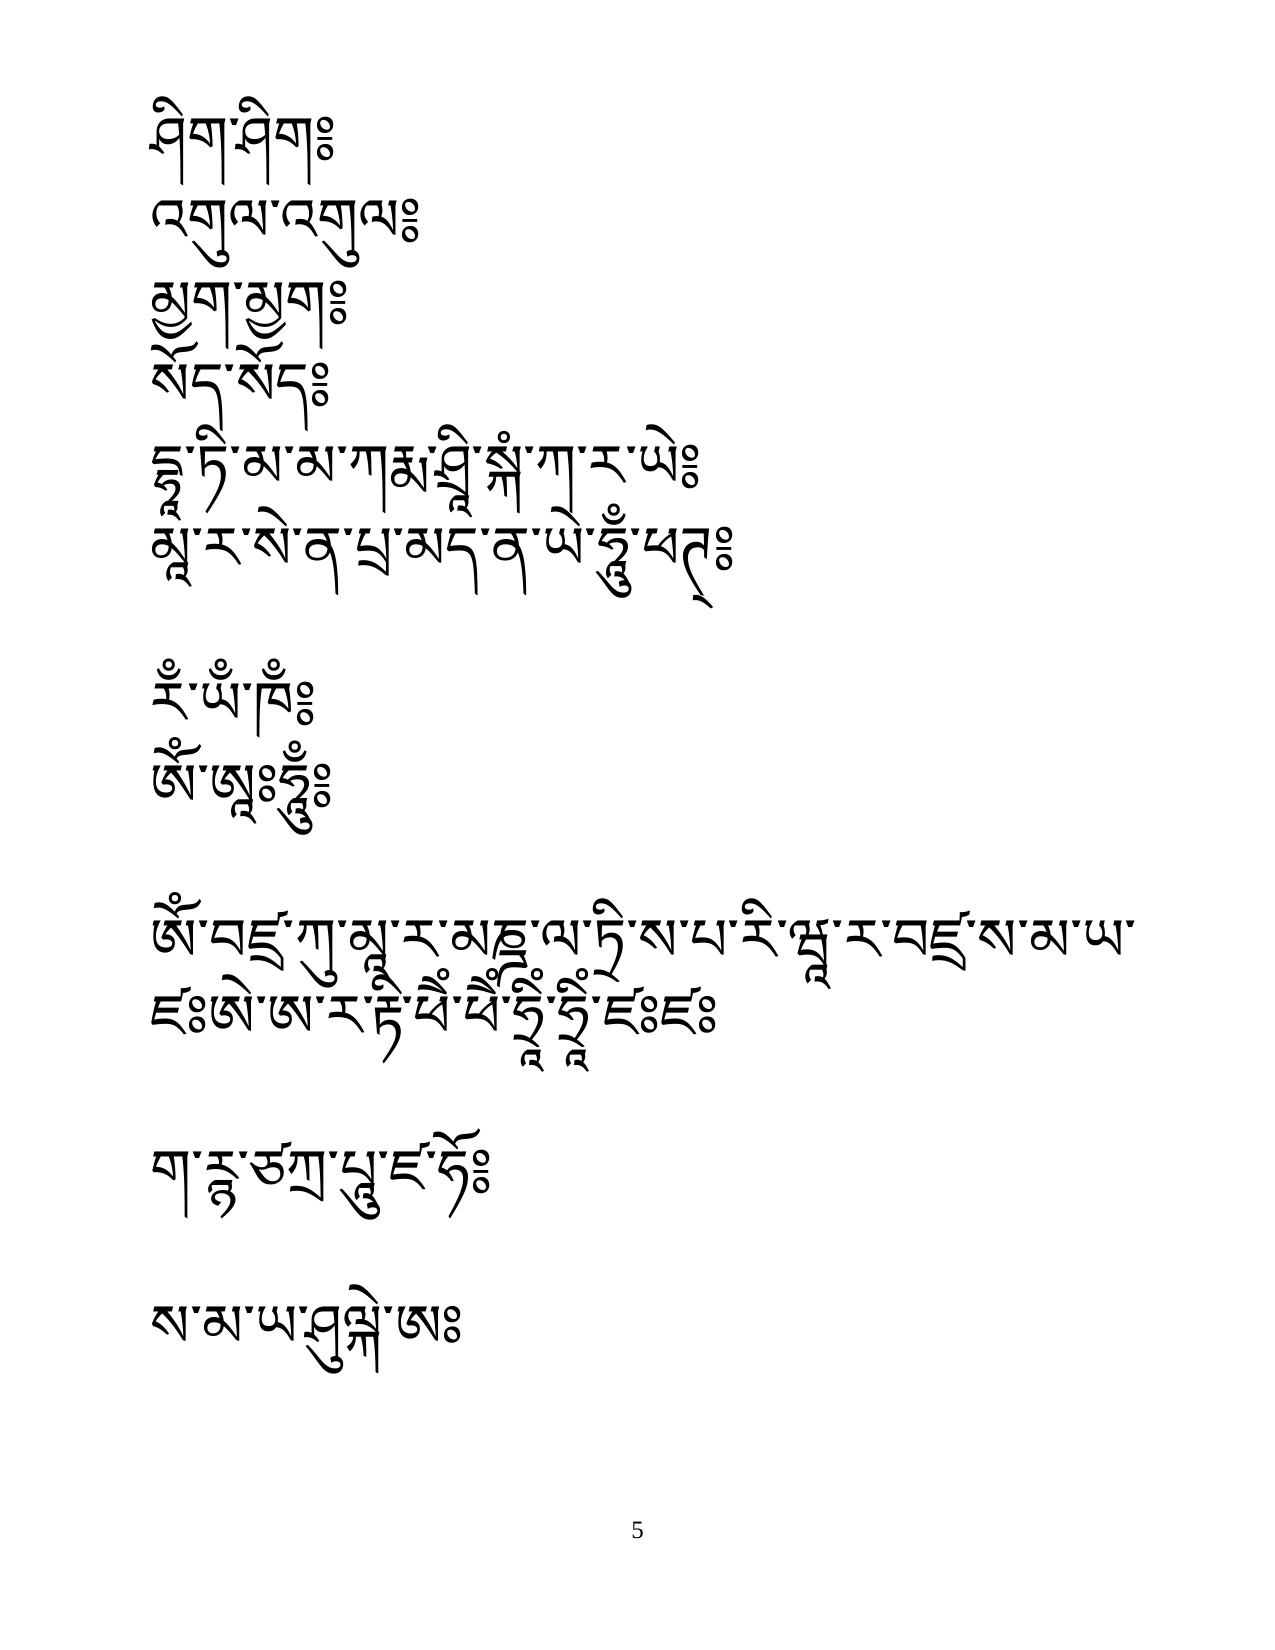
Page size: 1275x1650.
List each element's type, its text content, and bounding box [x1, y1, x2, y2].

text འགུལ་འགུལ༔ [151, 188, 1169, 264]
text ས་མ་ཡ་ཤུལྐེ་ཨཿ [151, 1294, 1169, 1370]
text དྷཱ་ཏི་མ་མ་ཀརྨ་ཤྲཱི་སྐཾ་ཀ་ར་ཡེ༔ [151, 434, 1169, 510]
text ༀ་བཛྲ་ཀུ་མཱ་ར་མཎྜ་ལ་ཏྲི་ས་པ་རི་ཝཱ་ར་བཛྲ་ས་མ་ཡ་ཛཿཨེ་ཨ་ར་རྟི་ཕཻཾ་ཕཻཾ་ཧྲཱིཾ་ཧྲཱིཾ་ཛཿཛཿ [151, 908, 1169, 1060]
text མཱ་ར་སེ་ན་པྲ་མད་ན་ཡེ་ཧཱུྃ་ཕཊ྄༔ [151, 516, 1169, 592]
text ཤིག་ཤིག༔ [151, 106, 1169, 182]
text རྃ་ཡྃ་ཁྃ༔ [151, 671, 1169, 747]
text ག་ཪྙ་ཙཀྲ་པཱུ་ཛ་ཧོ༔ [151, 1139, 1169, 1215]
text སོད་སོད༔ [151, 352, 1169, 428]
text མྱག་མྱག༔ [151, 270, 1169, 346]
text ༀ་ཨཱཿཧཱུྃ༔ [151, 753, 1169, 829]
